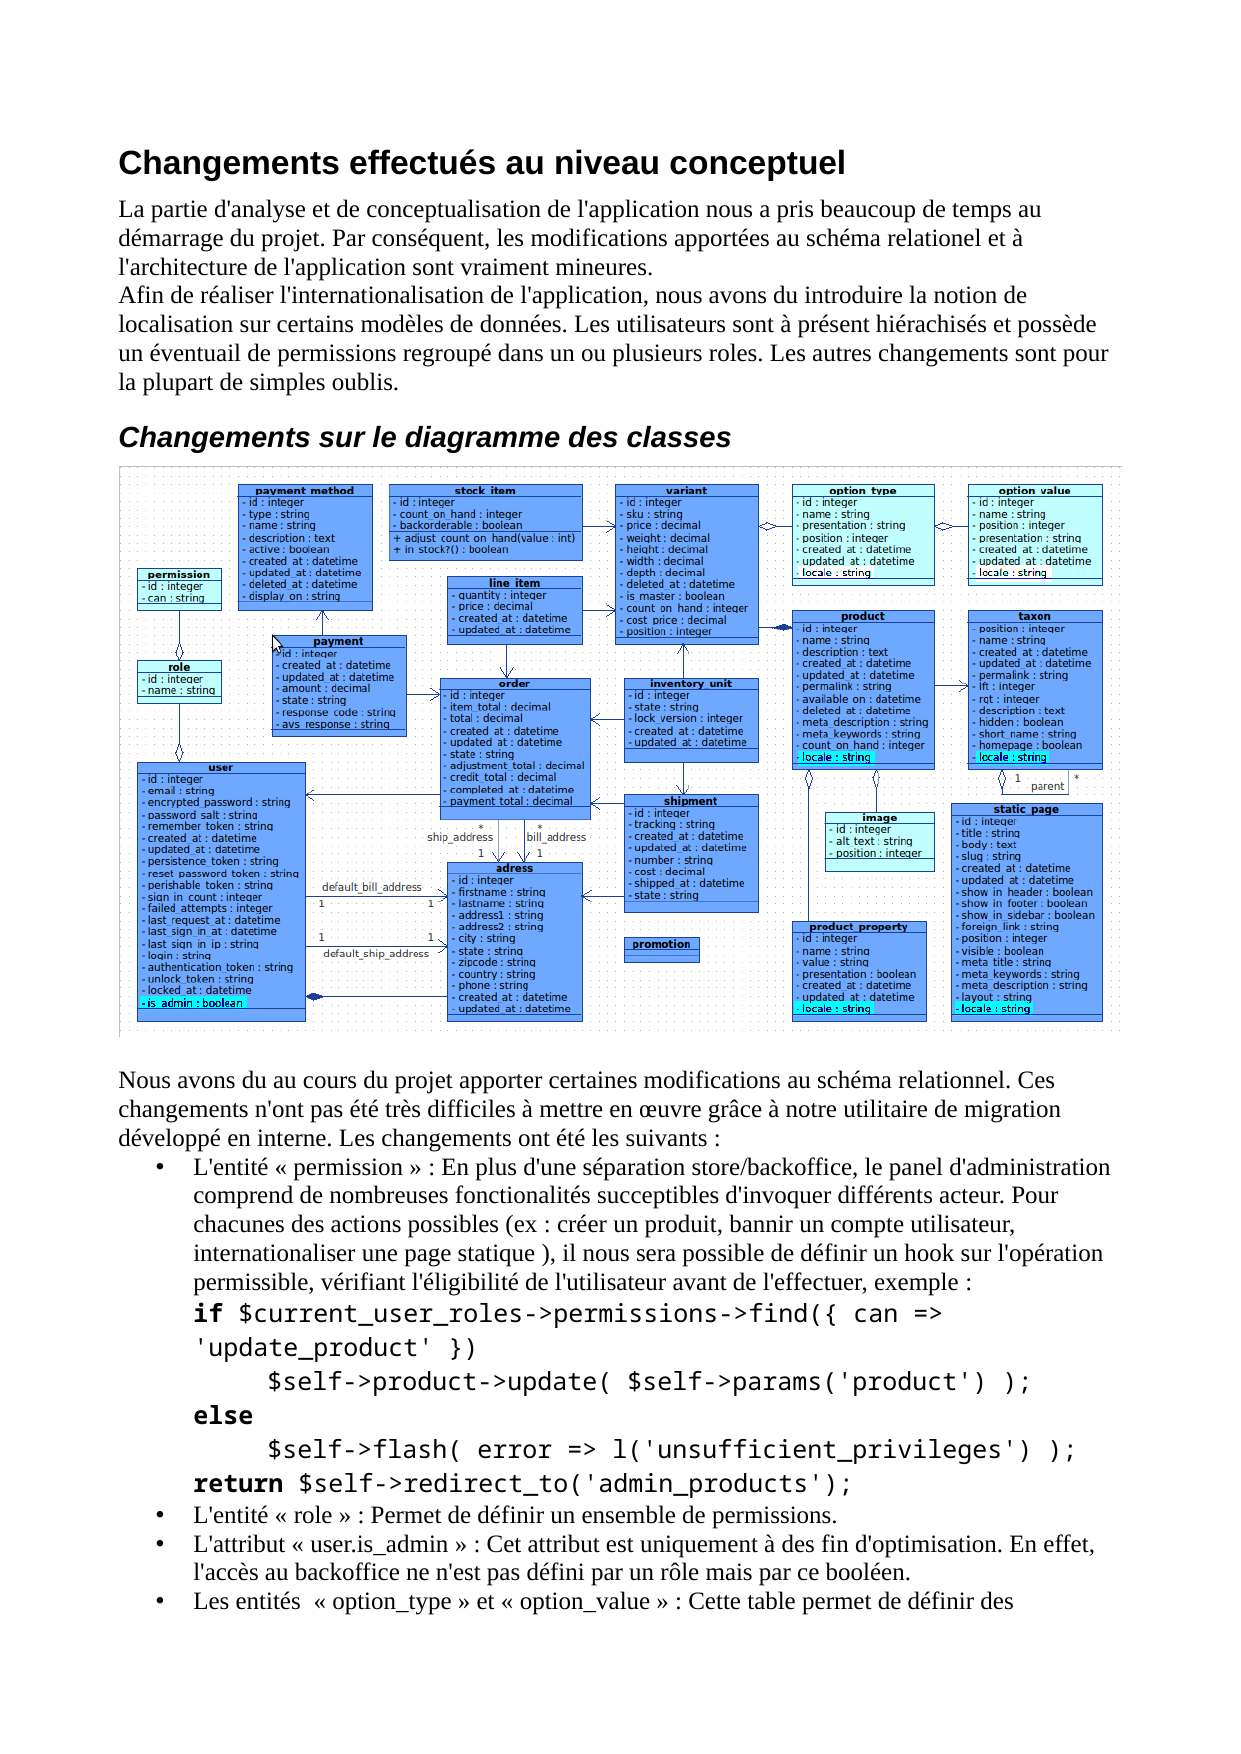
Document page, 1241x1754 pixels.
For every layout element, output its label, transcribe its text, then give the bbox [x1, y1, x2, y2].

list L'attribut « user.is_admin » : Cet attribut est uniquement à des fin d'optimisation. En effet, l'accès au backoffice ne n'est pas défini par un rôle mais par ce booléen. [156, 1529, 1122, 1586]
list L'entité « role » : Permet de définir un ensemble de permissions. [156, 1500, 1122, 1529]
list L'entité « permission » : En plus d'une séparation store/backoffice, le panel d'administration comprend de nombreuses fonctionalités succeptibles d'invoquer différents acteur. Pour chacunes des actions possibles (ex : créer un produit, bannir un compte utilisateur, internationaliser une page statique ), il nous sera possible de définir un hook sur l'opération permissible, vérifiant l'éligibilité de l'utilisateur avant de l'effectuer, exemple : [156, 1152, 1122, 1296]
list Les entités « option_type » et « option_value » : Cette table permet de définir des [156, 1586, 1122, 1615]
picture [118, 466, 1123, 1037]
subtitle Changements sur le diagramme des classes [118, 421, 1122, 454]
subtitle Changements effectués au niveau conceptuel [118, 143, 1122, 182]
text Nous avons du au cours du projet apporter certaines modifications au schéma relationnel. Ces changements n'ont pas été très difficiles à mettre en œuvre grâce à notre utilitaire de migration développé en interne. Les changements ont été les suivants : [118, 1066, 1122, 1152]
list if $current_user_roles->permissions->find({ can => 'update_product' }) $self->product->update( $self->params('product') ); else $self->flash( error => l('unsufficient_privileges') ); return $self->redirect_to('admin_products'); [156, 1296, 1122, 1500]
text Afin de réaliser l'internationalisation de l'application, nous avons du introduire la notion de localisation sur certains modèles de données. Les utilisateurs sont à présent hiérachisés et possède un éventuail de permissions regroupé dans un ou plusieurs roles. Les autres changements sont pour la plupart de simples oublis. [118, 281, 1122, 396]
text La partie d'analyse et de conceptualisation de l'application nous a pris beaucoup de temps au démarrage du projet. Par conséquent, les modifications apportées au schéma relationel et à l'architecture de l'application sont vraiment mineures. [118, 194, 1122, 281]
